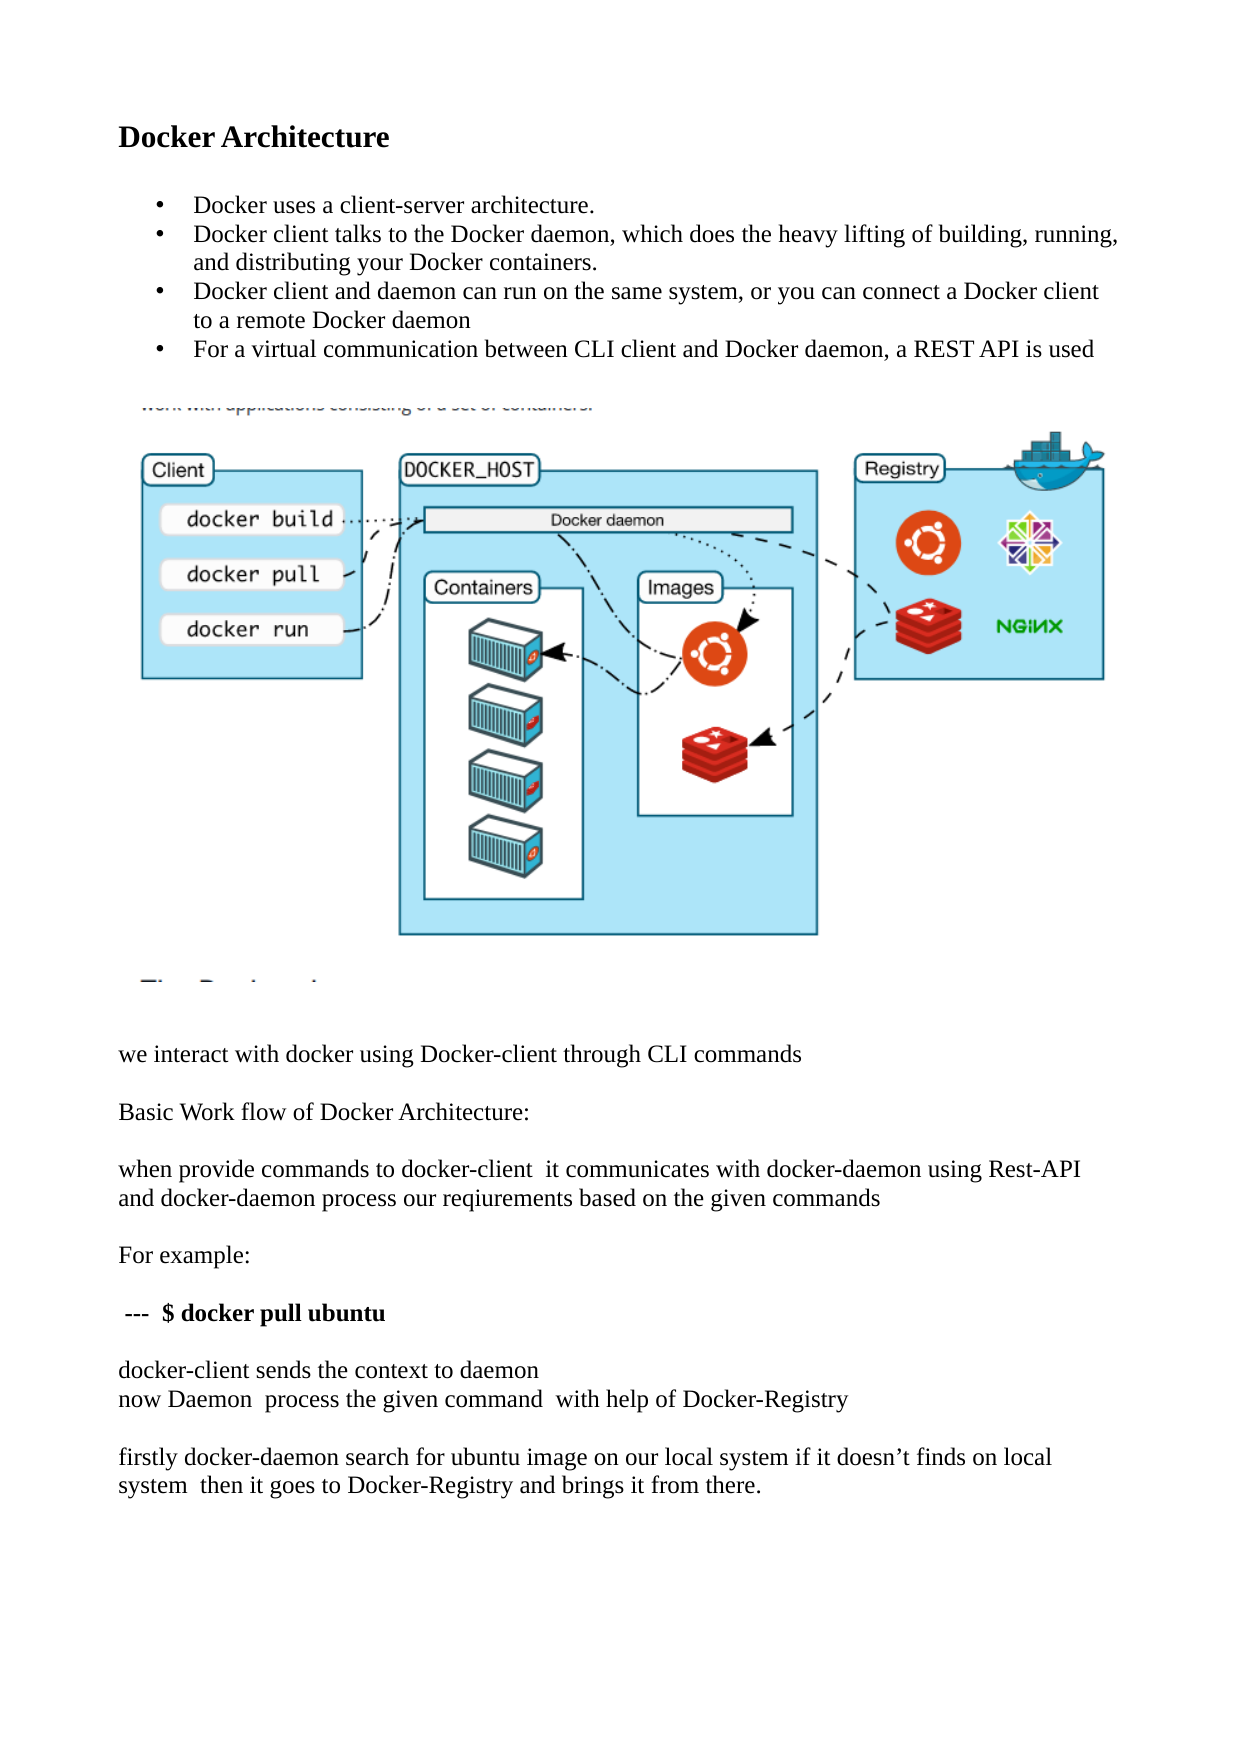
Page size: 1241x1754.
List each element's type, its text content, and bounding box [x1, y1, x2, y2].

list Docker uses a client-server architecture. [156, 190, 1122, 219]
text now Daemon process the given command with help of Docker-Registry [118, 1384, 1122, 1413]
text --- $ docker pull ubuntu [118, 1298, 1122, 1327]
list Docker client talks to the Docker daemon, which does the heavy lifting of building, running, and distributing your Docker containers. [156, 219, 1122, 276]
text we interact with docker using Docker-client through CLI commands [118, 1039, 1122, 1068]
text firstly docker-daemon search for ubuntu image on our local system if it doesn’t finds on local system then it goes to Docker-Registry and brings it from there. [118, 1442, 1122, 1499]
list Docker client and daemon can run on the same system, or you can connect a Docker client to a remote Docker daemon [156, 276, 1122, 334]
text docker-client sends the context to daemon [118, 1356, 1122, 1384]
text Basic Work flow of Docker Architecture: [118, 1097, 1122, 1126]
picture [127, 408, 1132, 982]
text when provide commands to docker-client it communicates with docker-daemon using Rest-API [118, 1154, 1122, 1183]
text For example: [118, 1241, 1122, 1269]
text Docker Architecture [118, 118, 1122, 154]
text and docker-daemon process our reqiurements based on the given commands [118, 1183, 1122, 1212]
list For a virtual communication between CLI client and Docker daemon, a REST API is used [156, 334, 1122, 362]
